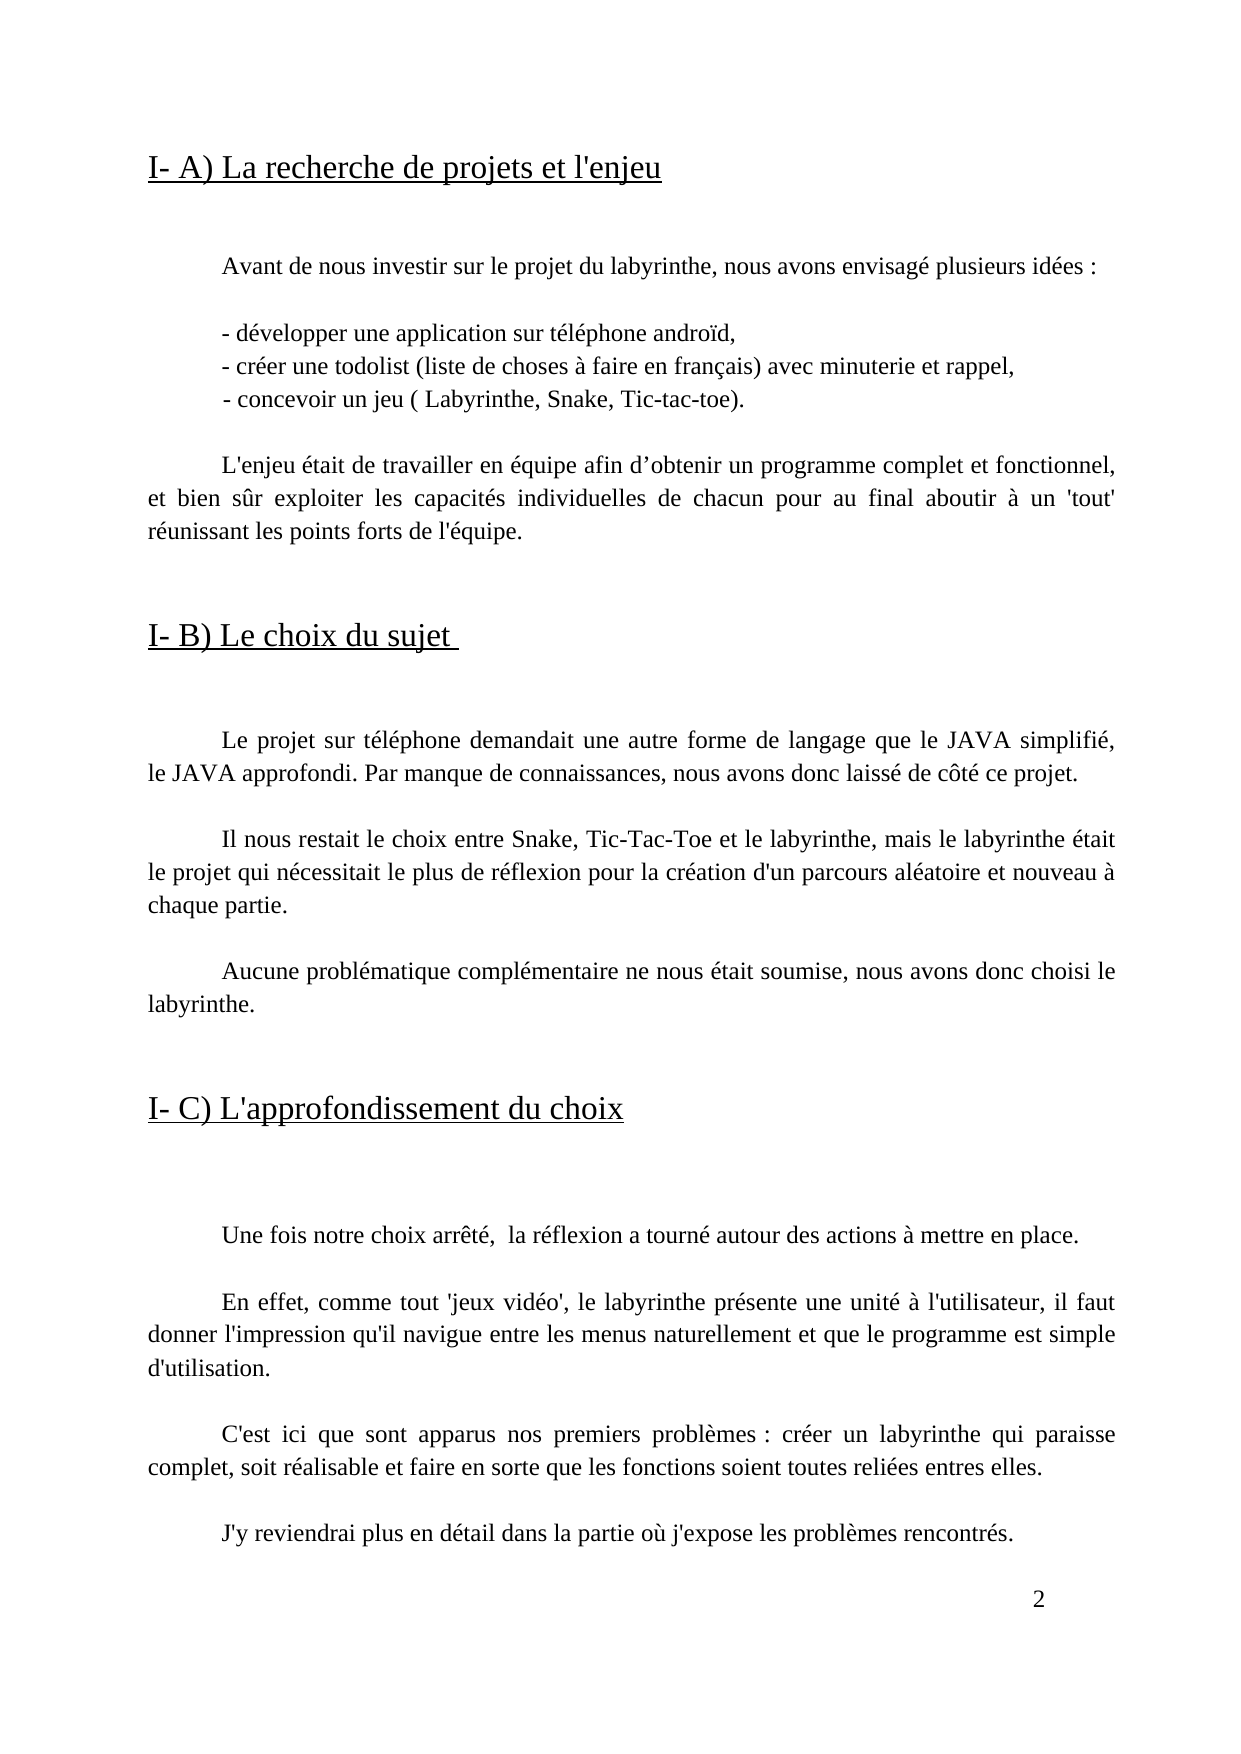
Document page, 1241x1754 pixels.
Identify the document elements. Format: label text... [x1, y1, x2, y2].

text I- B) Le choix du sujet [148, 615, 1116, 653]
text 2 [148, 1584, 1116, 1612]
text I- A) La recherche de projets et l'enjeu [148, 148, 1116, 186]
text Aucune problématique complémentaire ne nous était soumise, nous avons donc choisi le labyrinthe. [148, 956, 1116, 1018]
text Il nous restait le choix entre Snake, Tic-Tac-Toe et le labyrinthe, mais le labyrinthe était le projet qui nécessitait le plus de réflexion pour la création d'un parcours aléatoire et nouveau à chaque partie. [148, 824, 1116, 919]
text C'est ici que sont apparus nos premiers problèmes : créer un labyrinthe qui paraisse complet, soit réalisable et faire en sorte que les fonctions soient toutes reliées entres elles. [148, 1419, 1116, 1480]
text L'enjeu était de travailler en équipe afin d’obtenir un programme complet et fonctionnel, et bien sûr exploiter les capacités individuelles de chacun pour au final aboutir à un 'tout' réunissant les points forts de l'équipe. [148, 450, 1116, 545]
text Une fois notre choix arrêté, la réflexion a tourné autour des actions à mettre en place. [148, 1221, 1116, 1249]
text En effet, comme tout 'jeux vidéo', le labyrinthe présente une unité à l'utilisateur, il faut donner l'impression qu'il navigue entre les menus naturellement et que le programme est simple d'utilisation. [148, 1287, 1116, 1381]
text J'y reviendrai plus en détail dans la partie où j'expose les problèmes rencontrés. [148, 1518, 1116, 1546]
text Le projet sur téléphone demandait une autre forme de langage que le JAVA simplifié, le JAVA approfondi. Par manque de connaissances, nous avons donc laissé de côté ce projet. [148, 725, 1116, 787]
list - concevoir un jeu ( Labyrinthe, Snake, Tic-tac-toe). [223, 384, 1116, 413]
text - développer une application sur téléphone androïd, [148, 318, 1116, 347]
text I- C) L'approfondissement du choix [148, 1088, 1116, 1127]
text Avant de nous investir sur le projet du labyrinthe, nous avons envisagé plusieurs idées : [148, 251, 1116, 280]
text - créer une todolist (liste de choses à faire en français) avec minuterie et rappel, [148, 351, 1116, 379]
